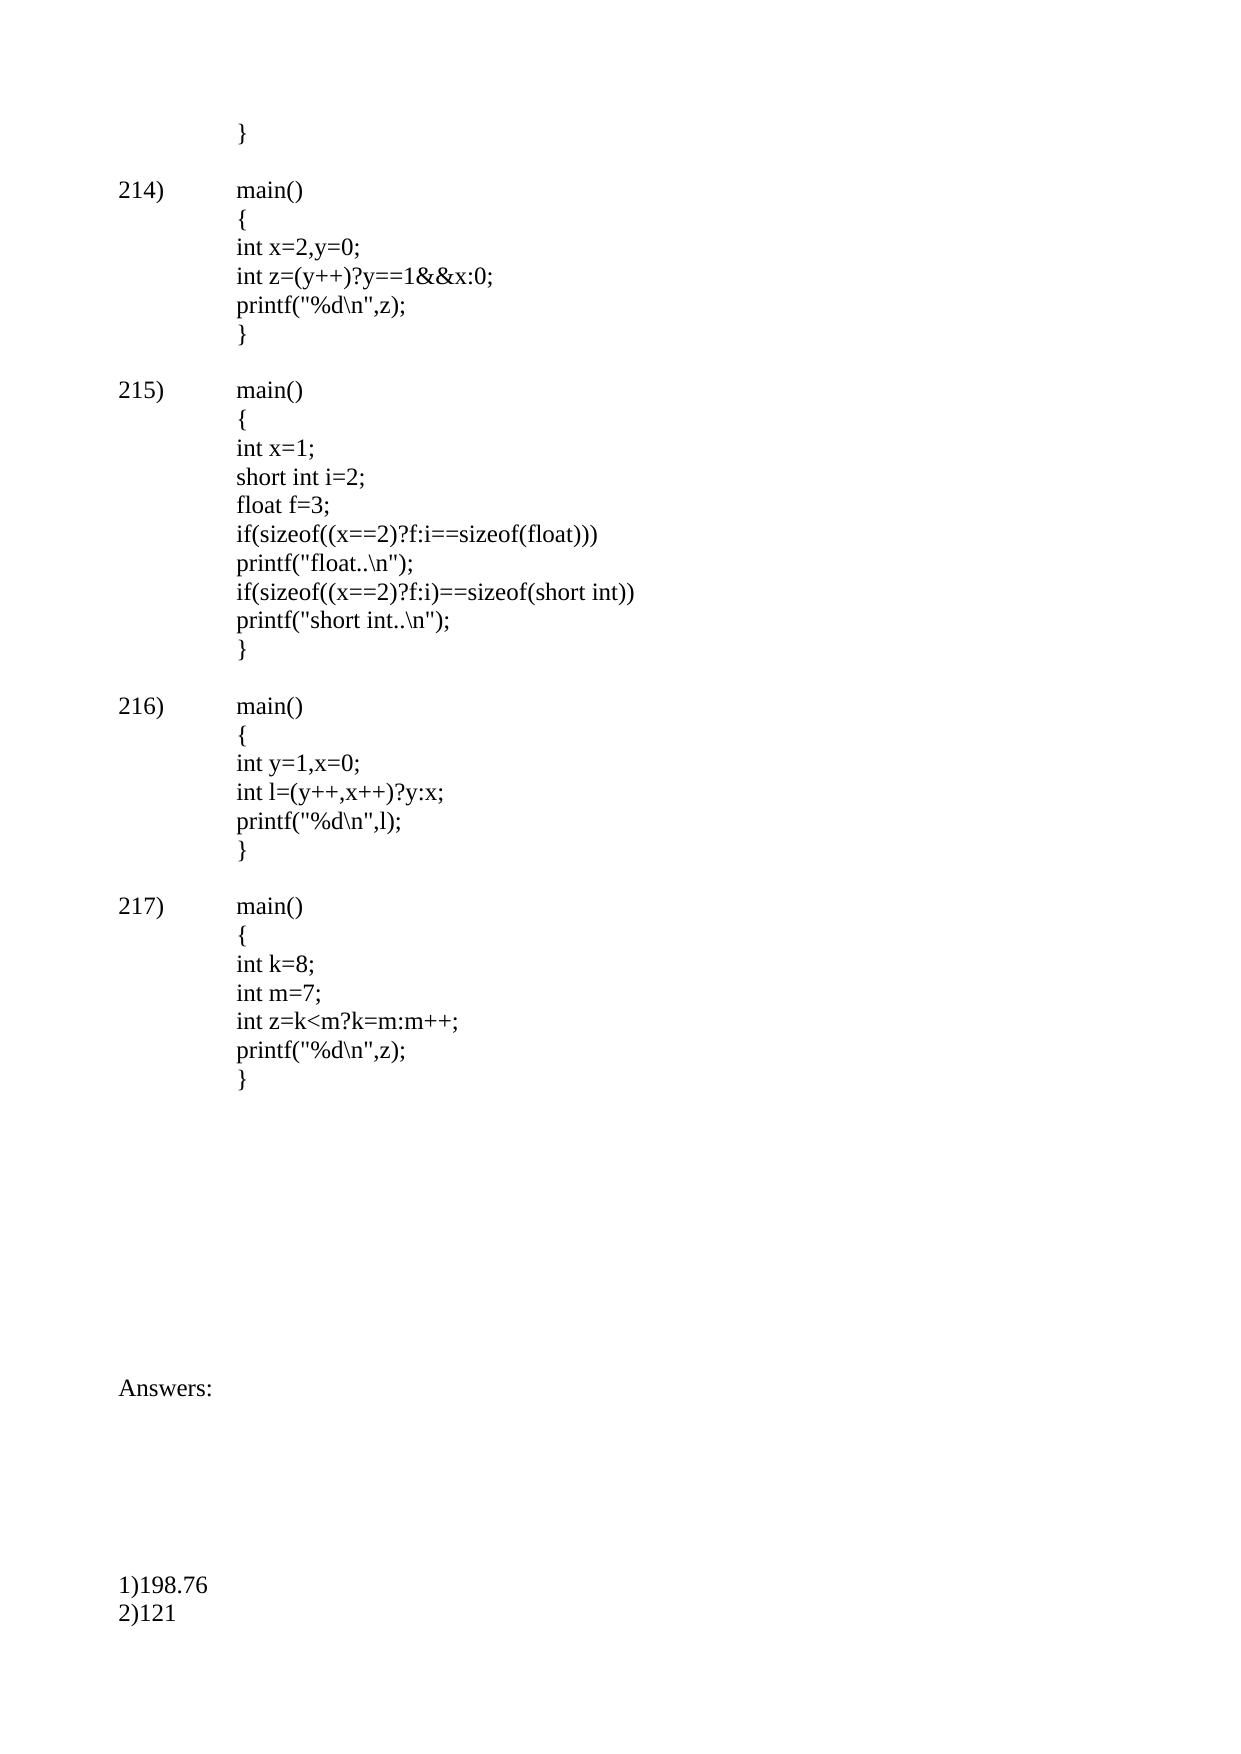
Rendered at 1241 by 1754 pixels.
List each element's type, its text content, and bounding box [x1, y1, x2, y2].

text printf("%d\n",z); [118, 1035, 1122, 1064]
text printf("%d\n",l); [118, 806, 1122, 835]
text 2)121 [118, 1598, 1122, 1627]
text int k=8; [118, 949, 1122, 978]
text if(sizeof((x==2)?f:i==sizeof(float))) [118, 519, 1122, 548]
text 215) main() [118, 375, 1122, 404]
text 1)198.76 [118, 1570, 1122, 1598]
text 217) main() [118, 891, 1122, 920]
text 216) main() [118, 691, 1122, 720]
text int z=k<m?k=m:m++; [118, 1006, 1122, 1035]
text { [118, 720, 1122, 748]
text int x=1; [118, 433, 1122, 462]
text Answers: [118, 1373, 1122, 1402]
text } [118, 118, 1122, 147]
text int m=7; [118, 978, 1122, 1006]
text } [118, 319, 1122, 347]
text } [118, 835, 1122, 863]
text float f=3; [118, 490, 1122, 519]
text int x=2,y=0; [118, 232, 1122, 261]
text } [118, 1064, 1122, 1093]
text printf("float..\n"); [118, 548, 1122, 577]
text int z=(y++)?y==1&&x:0; [118, 261, 1122, 290]
text { [118, 404, 1122, 433]
text } [118, 634, 1122, 663]
text printf("short int..\n"); [118, 605, 1122, 634]
text if(sizeof((x==2)?f:i)==sizeof(short int)) [118, 577, 1122, 605]
text { [118, 204, 1122, 232]
text { [118, 920, 1122, 949]
text int y=1,x=0; [118, 748, 1122, 777]
text short int i=2; [118, 462, 1122, 490]
text printf("%d\n",z); [118, 290, 1122, 319]
text int l=(y++,x++)?y:x; [118, 777, 1122, 806]
text 214) main() [118, 175, 1122, 204]
